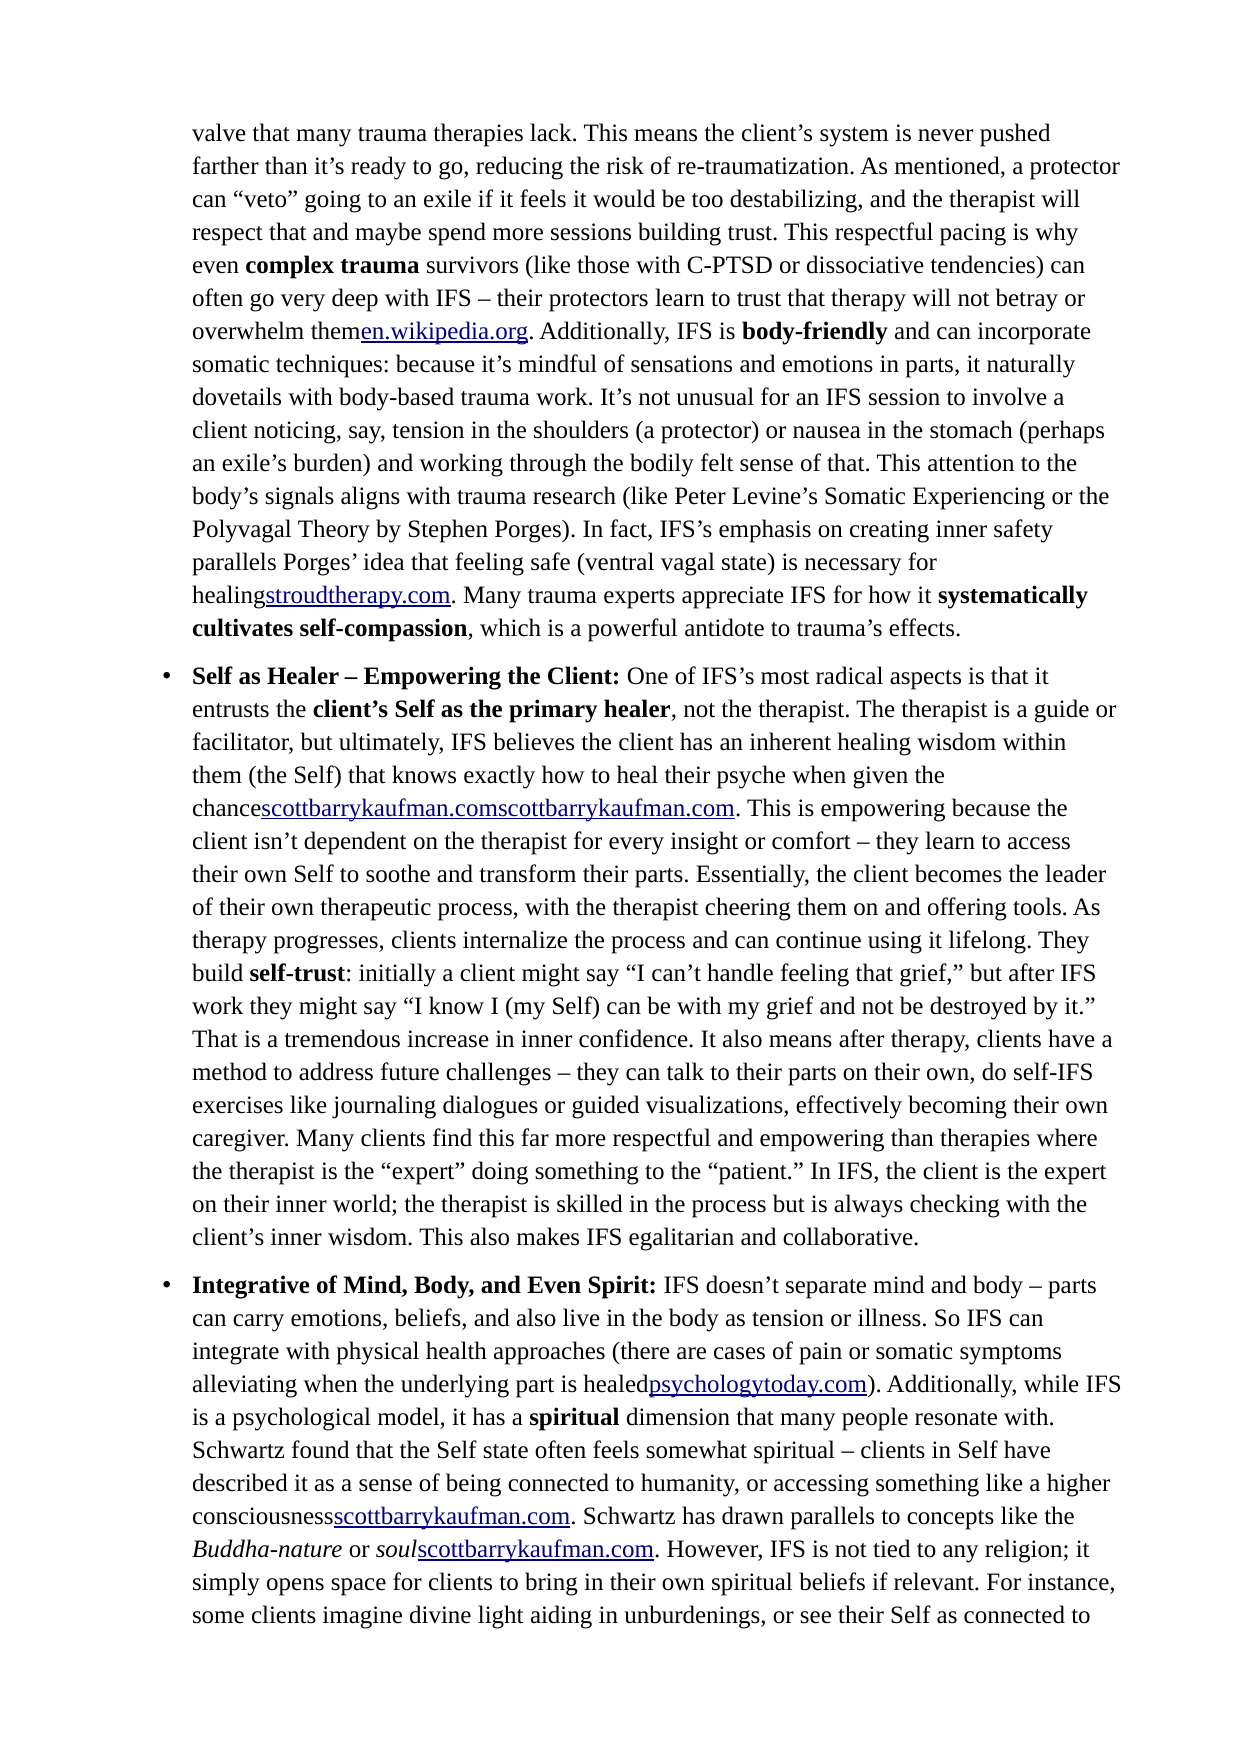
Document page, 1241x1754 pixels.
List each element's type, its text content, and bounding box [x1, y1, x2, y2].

list valve that many trauma therapies lack. This means the client’s system is never pushed farther than it’s ready to go, reducing the risk of re-traumatization. As mentioned, a protector can “veto” going to an exile if it feels it would be too destabilizing, and the therapist will respect that and maybe spend more sessions building trust. This respectful pacing is why even complex trauma survivors (like those with C-PTSD or dissociative tendencies) can often go very deep with IFS – their protectors learn to trust that therapy will not betray or overwhelm themen.wikipedia.org. Additionally, IFS is body-friendly and can incorporate somatic techniques: because it’s mindful of sensations and emotions in parts, it naturally dovetails with body-based trauma work. It’s not unusual for an IFS session to involve a client noticing, say, tension in the shoulders (a protector) or nausea in the stomach (perhaps an exile’s burden) and working through the bodily felt sense of that. This attention to the body’s signals aligns with trauma research (like Peter Levine’s Somatic Experiencing or the Polyvagal Theory by Stephen Porges). In fact, IFS’s emphasis on creating inner safety parallels Porges’ idea that feeling safe (ventral vagal state) is necessary for healingstroudtherapy.com. Many trauma experts appreciate IFS for how it systematically cultivates self-compassion, which is a powerful antidote to trauma’s effects. [162, 118, 1122, 642]
list Self as Healer – Empowering the Client: One of IFS’s most radical aspects is that it entrusts the client’s Self as the primary healer, not the therapist. The therapist is a guide or facilitator, but ultimately, IFS believes the client has an inherent healing wisdom within them (the Self) that knows exactly how to heal their psyche when given the chancescottbarrykaufman.comscottbarrykaufman.com. This is empowering because the client isn’t dependent on the therapist for every insight or comfort – they learn to access their own Self to soothe and transform their parts. Essentially, the client becomes the leader of their own therapeutic process, with the therapist cheering them on and offering tools. As therapy progresses, clients internalize the process and can continue using it lifelong. They build self-trust: initially a client might say “I can’t handle feeling that grief,” but after IFS work they might say “I know I (my Self) can be with my grief and not be destroyed by it.” That is a tremendous increase in inner confidence. It also means after therapy, clients have a method to address future challenges – they can talk to their parts on their own, do self-IFS exercises like journaling dialogues or guided visualizations, effectively becoming their own caregiver. Many clients find this far more respectful and empowering than therapies where the therapist is the “expert” doing something to the “patient.” In IFS, the client is the expert on their inner world; the therapist is skilled in the process but is always checking with the client’s inner wisdom. This also makes IFS egalitarian and collaborative. [162, 661, 1122, 1251]
list Integrative of Mind, Body, and Even Spirit: IFS doesn’t separate mind and body – parts can carry emotions, beliefs, and also live in the body as tension or illness. So IFS can integrate with physical health approaches (there are cases of pain or somatic symptoms alleviating when the underlying part is healedpsychologytoday.com). Additionally, while IFS is a psychological model, it has a spiritual dimension that many people resonate with. Schwartz found that the Self state often feels somewhat spiritual – clients in Self have described it as a sense of being connected to humanity, or accessing something like a higher consciousnessscottbarrykaufman.com. Schwartz has drawn parallels to concepts like the Buddha-nature or soulscottbarrykaufman.com. However, IFS is not tied to any religion; it simply opens space for clients to bring in their own spiritual beliefs if relevant. For instance, some clients imagine divine light aiding in unburdenings, or see their Self as connected to [162, 1270, 1122, 1629]
